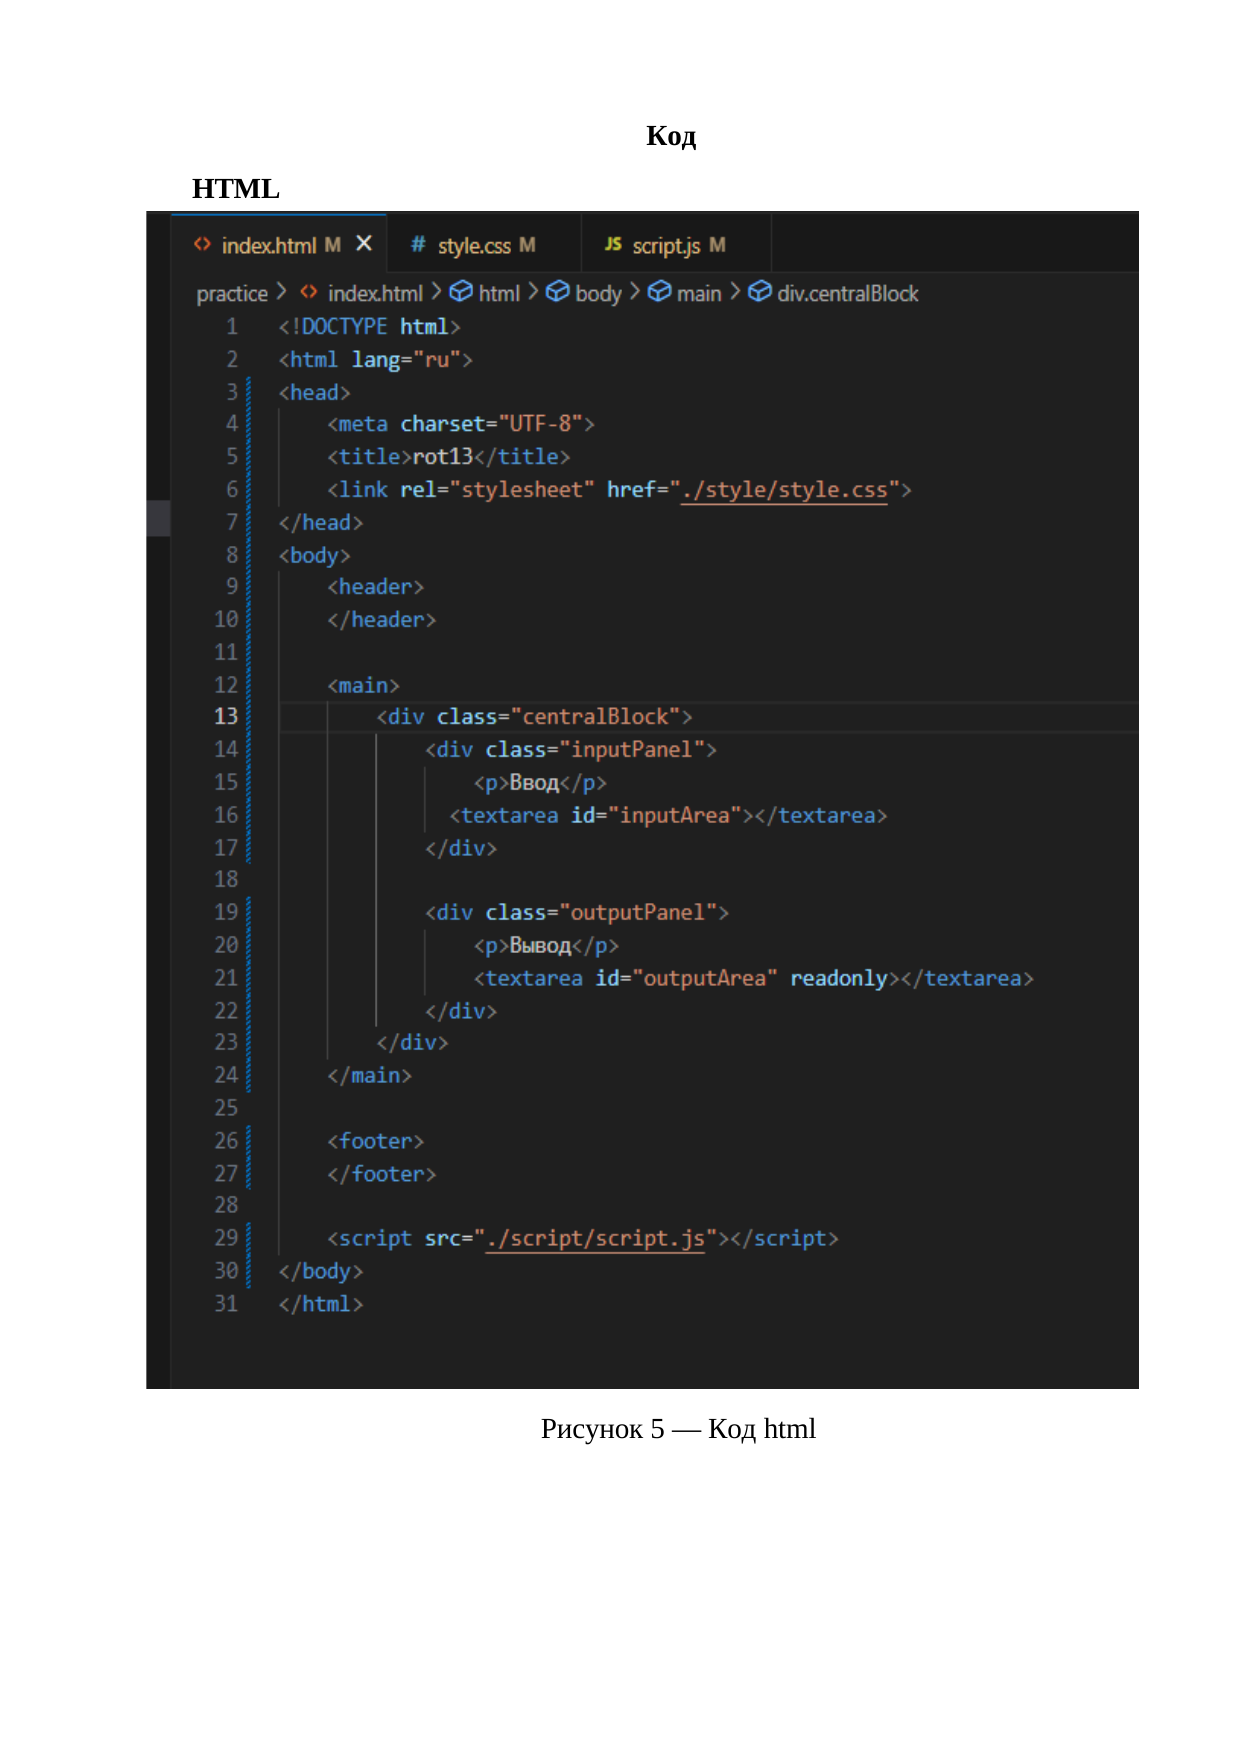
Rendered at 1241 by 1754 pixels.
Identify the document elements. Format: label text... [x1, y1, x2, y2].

text HTML [133, 171, 1165, 204]
subtitle Код [177, 118, 1165, 152]
text Рисунок 5 — Код html [133, 226, 1165, 1445]
picture [146, 211, 1139, 1389]
